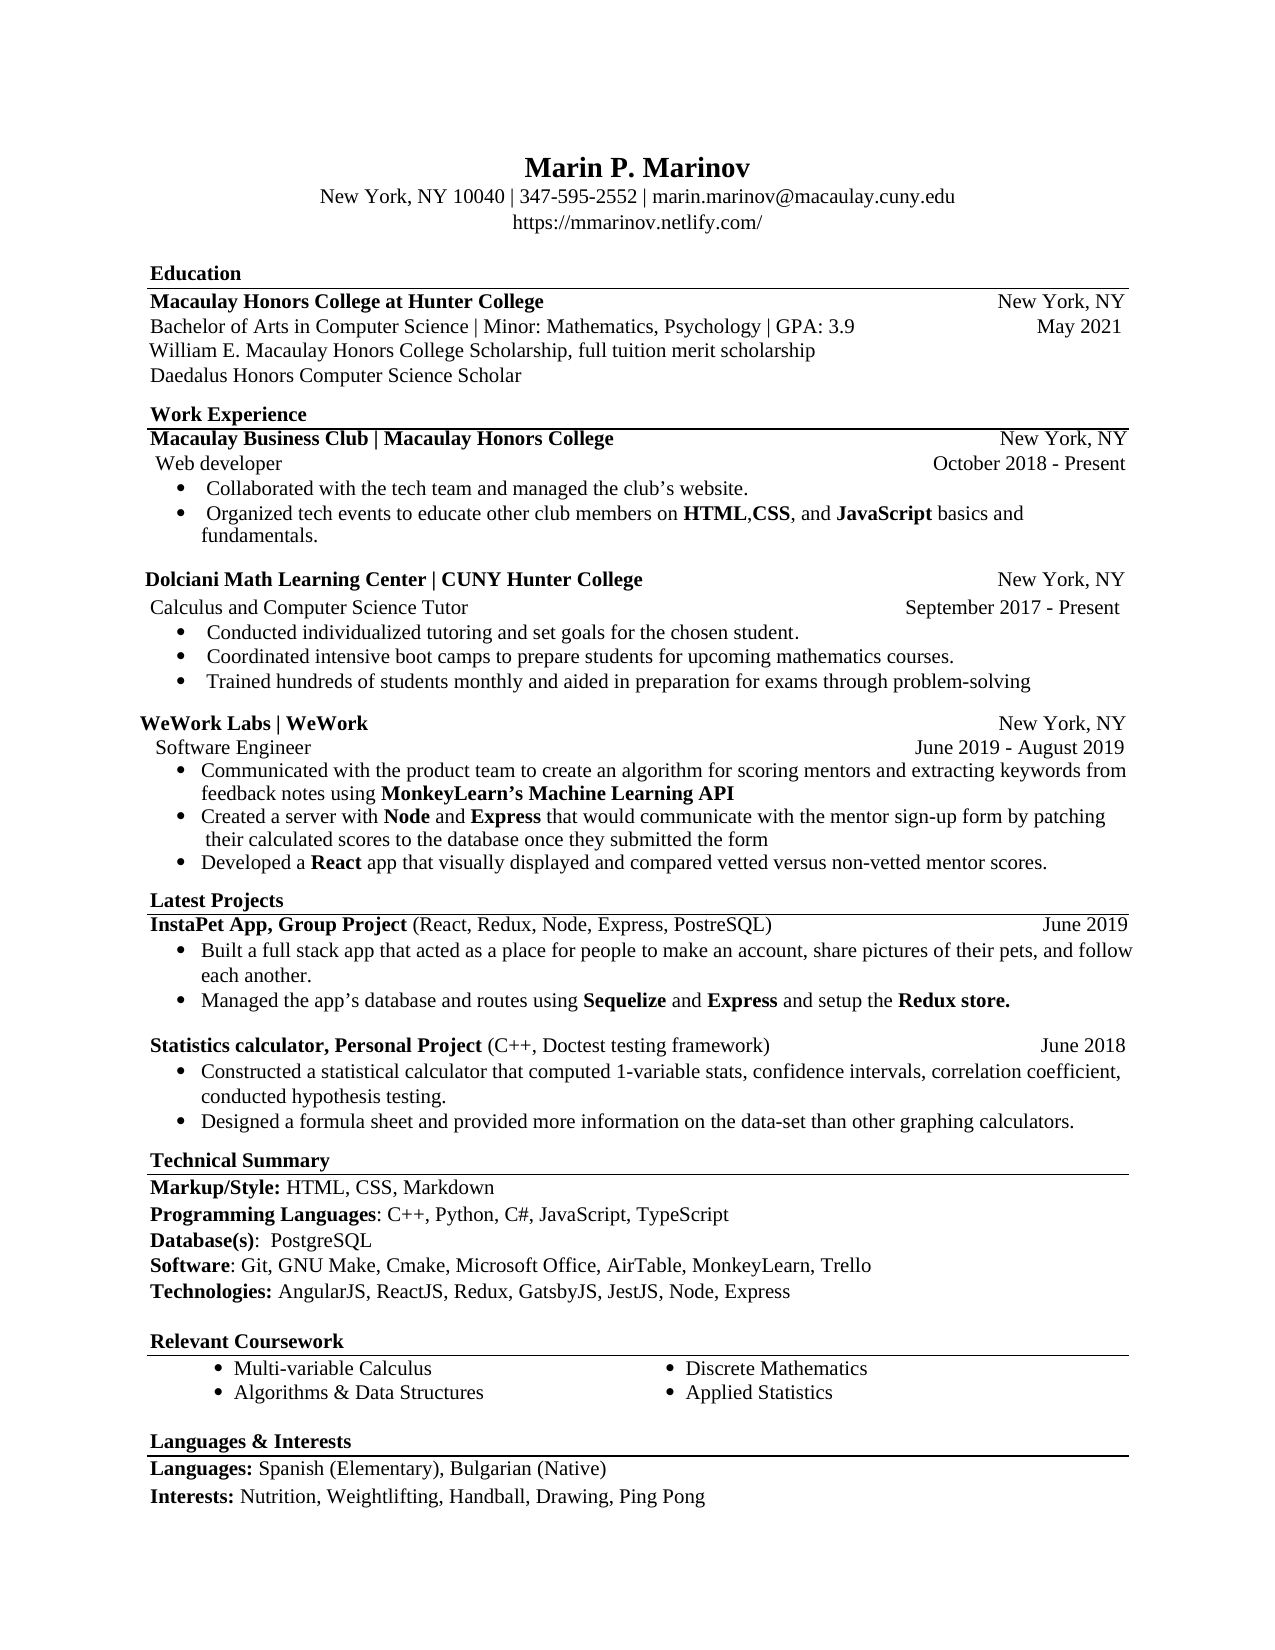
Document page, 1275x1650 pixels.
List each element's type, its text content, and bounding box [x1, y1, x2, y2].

text Work Experience [150, 402, 1137, 426]
text Software: Git, GNU Make, Cmake, Microsoft Office, AirTable, MonkeyLearn, Trello [150, 1252, 1137, 1277]
text Web developer October 2018 - Present [139, 452, 1137, 475]
text Education [150, 261, 1137, 285]
list Built a full stack app that acted as a place for people to make an account, share pictures of their pets, and follow each another. [177, 938, 1137, 988]
list Managed the app’s database and routes using Sequelize and Express and setup the Redux store. [177, 988, 1137, 1013]
text WeWork Labs | WeWork New York, NY [139, 710, 1129, 735]
list Trained hundreds of students monthly and aided in preparation for exams through problem-solving [177, 669, 1137, 693]
text Marin P. Marinov [519, 150, 755, 183]
text New York, NY 10040 | 347-595-2552 | marin.marinov@macaulay.cuny.edu [302, 184, 973, 209]
text Interests: Nutrition, Weightlifting, Handball, Drawing, Ping Pong [150, 1484, 1137, 1508]
text Database(s): PostgreSQL [150, 1228, 1137, 1252]
text Technical Summary [150, 1148, 1137, 1172]
text Macaulay Business Club | Macaulay Honors College New York, NY [139, 426, 1137, 450]
text https://mmarinov.netlify.com/ [302, 209, 973, 234]
text Software Engineer June 2019 - August 2019 [139, 735, 1137, 759]
list Designed a formula sheet and provided more information on the data-set than other graphing calculators. [177, 1108, 1137, 1133]
list Communicated with the product team to create an algorithm for scoring mentors and extracting keywords from feedback notes using MonkeyLearn’s Machine Learning API [177, 759, 1137, 805]
list Collaborated with the tech team and managed the club’s website. [177, 477, 1137, 500]
text InstaPet App, Group Project (React, Redux, Node, Express, PostreSQL) June 2019 [139, 912, 1137, 936]
text Relevant Coursework [150, 1329, 1137, 1353]
text  Multi-variable Calculus  Discrete Mathematics [139, 1356, 1137, 1380]
text Languages: Spanish (Elementary), Bulgarian (Native) [150, 1456, 1137, 1480]
text Daedalus Honors Computer Science Scholar [150, 362, 1137, 387]
list Coordinated intensive boot camps to prepare students for upcoming mathematics courses. [177, 644, 1137, 669]
text Programming Languages: C++, Python, C#, JavaScript, TypeScript [150, 1201, 1137, 1226]
list Developed a React app that visually displayed and compared vetted versus non-vetted mentor scores. [177, 851, 1137, 874]
text Languages & Interests [139, 1429, 1137, 1453]
list Organized tech events to educate other club members on HTML,CSS, and JavaScript basics and fundamentals. [177, 502, 1137, 547]
text Calculus and Computer Science Tutor September 2017 - Present [139, 594, 1129, 619]
list Constructed a statistical calculator that computed 1-variable stats, confidence intervals, correlation coefficient, conducted hypothesis testing. [177, 1058, 1137, 1108]
text William E. Macaulay Honors College Scholarship, full tuition merit scholarship [149, 338, 1137, 362]
text Technologies: AngularJS, ReactJS, Redux, GatsbyJS, JestJS, Node, Express [150, 1278, 1137, 1303]
text Statistics calculator, Personal Project (C++, Doctest testing framework) June 2018 [150, 1033, 1137, 1057]
text Dolciani Math Learning Center | CUNY Hunter College New York, NY [139, 567, 1129, 592]
text Macaulay Honors College at Hunter College New York, NY Bachelor of Arts in Computer Science | Minor: Mathematics, Psychology | GPA: 3.9 May 2021 [150, 288, 1129, 338]
list Created a server with Node and Express that would communicate with the mentor sign-up form by patching their calculated scores to the database once they submitted the form [177, 805, 1137, 851]
text  Algorithms & Data Structures  Applied Statistics [139, 1380, 867, 1404]
list Conducted individualized tutoring and set goals for the chosen student. [177, 619, 1137, 644]
text Latest Projects [150, 888, 1137, 912]
text Markup/Style: HTML, CSS, Markdown [150, 1174, 1137, 1199]
